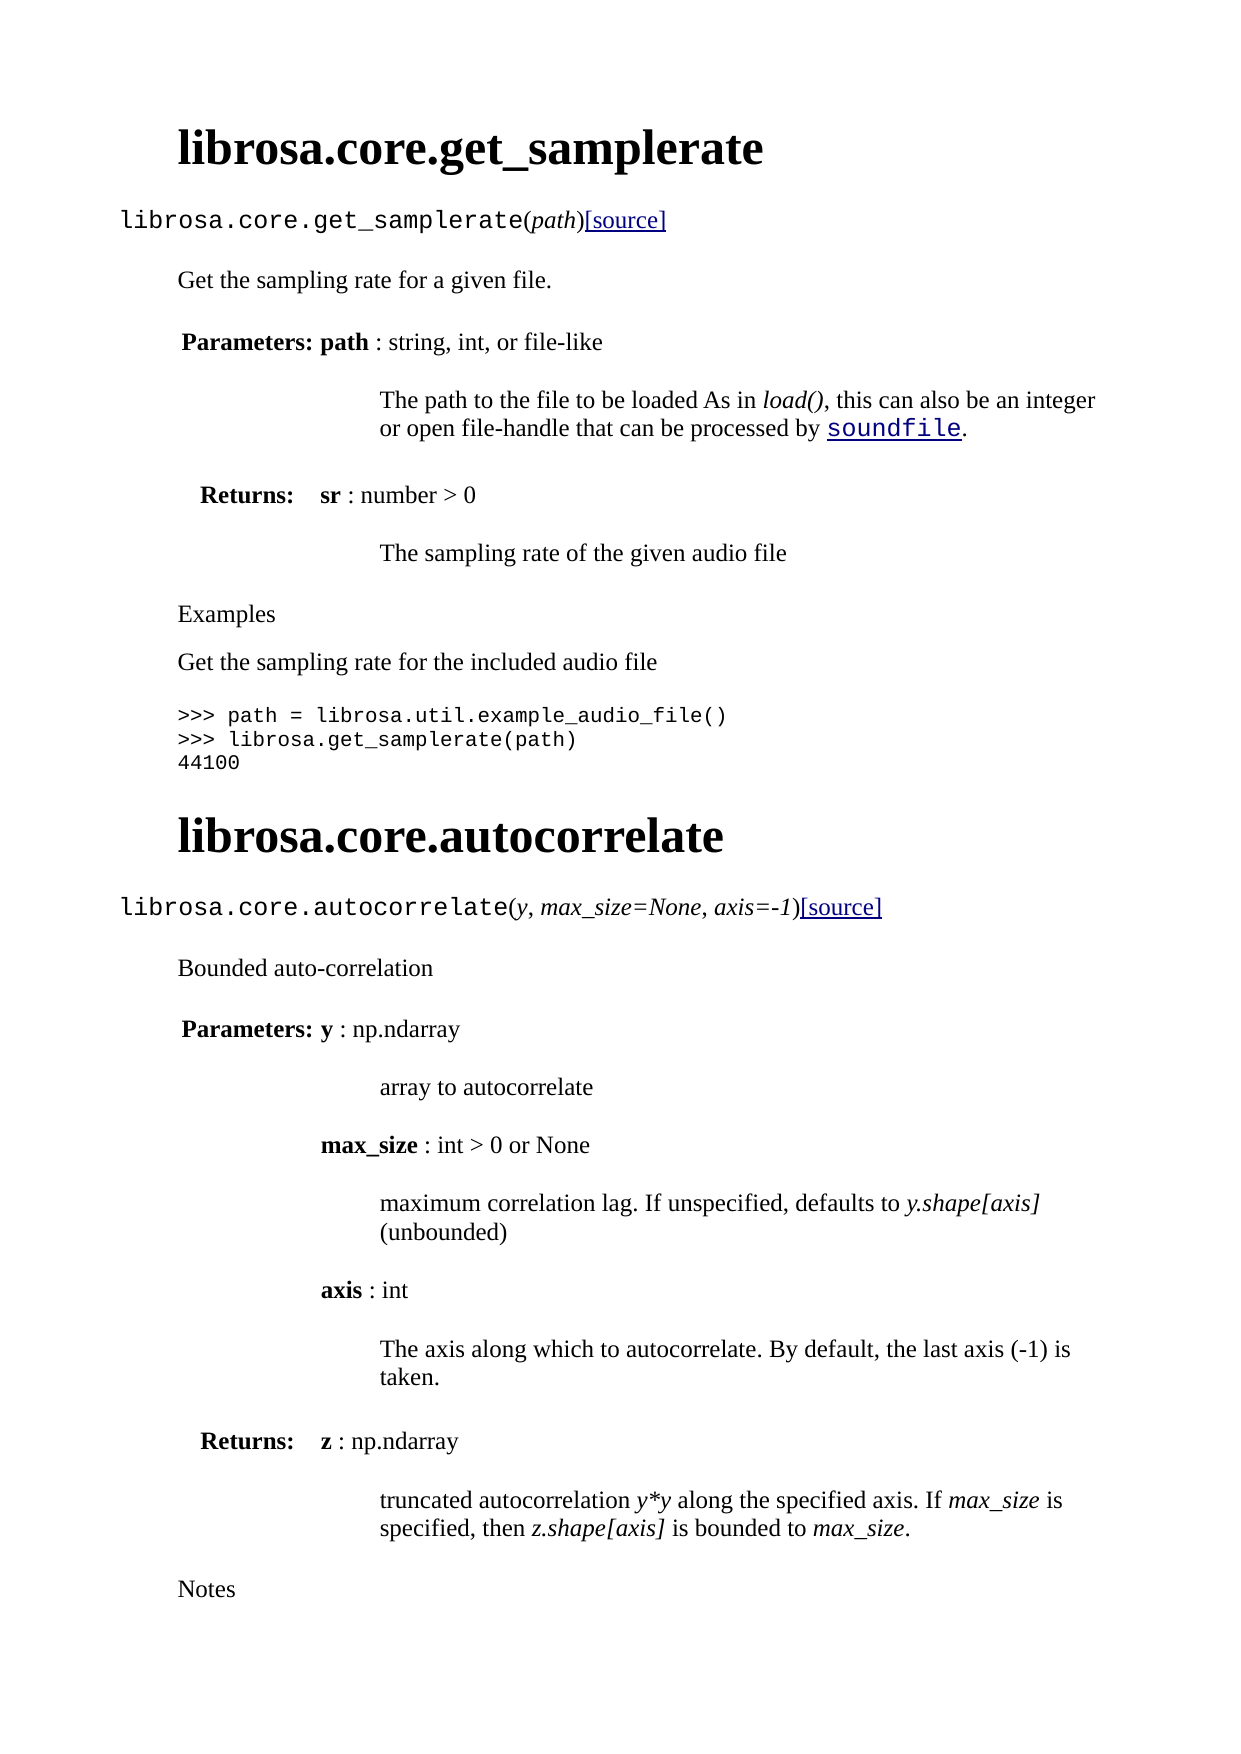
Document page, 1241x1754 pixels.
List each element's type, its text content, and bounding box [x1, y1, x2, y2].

table_cell z : np.ndarray truncated autocorrelation y*y along the specified axis. If max_size is specified, then z.shape[axis] is bounded to max_size. [318, 1424, 1122, 1574]
table_cell Returns: [177, 1424, 318, 1574]
text >>> path = librosa.util.example_audio_file() [177, 705, 1122, 728]
list Get the sampling rate for a given file. [177, 265, 1122, 294]
text 44100 [177, 752, 1122, 776]
table_header Parameters: [177, 1011, 318, 1423]
table_header path : string, int, or file-like The path to the file to be loaded As in load(), this can also be an integer or open file-handle that can be processed by soundfile. [317, 324, 1122, 477]
table_header Parameters: [177, 324, 317, 477]
list Get the sampling rate for the included audio file [177, 647, 1122, 675]
list Bounded auto-correlation [177, 953, 1122, 981]
text Notes [177, 1574, 1122, 1603]
subtitle librosa.core.get_samplerate(path)[source] [118, 205, 1122, 236]
text >>> librosa.get_samplerate(path) [177, 728, 1122, 752]
text Examples [177, 599, 1122, 628]
table_header y : np.ndarray array to autocorrelate max_size : int > 0 or None maximum correlation lag. If unspecified, defaults to y.shape[axis] (unbounded) axis : int The axis along which to autocorrelate. By default, the last axis (-1) is taken. [318, 1011, 1122, 1423]
table_cell Returns: [177, 477, 317, 599]
subtitle librosa.core.autocorrelate [177, 805, 1122, 863]
subtitle librosa.core.autocorrelate(y, max_size=None, axis=-1)[source] [118, 892, 1122, 923]
subtitle librosa.core.get_samplerate [177, 118, 1122, 176]
table_cell sr : number > 0 The sampling rate of the given audio file [317, 477, 1122, 599]
